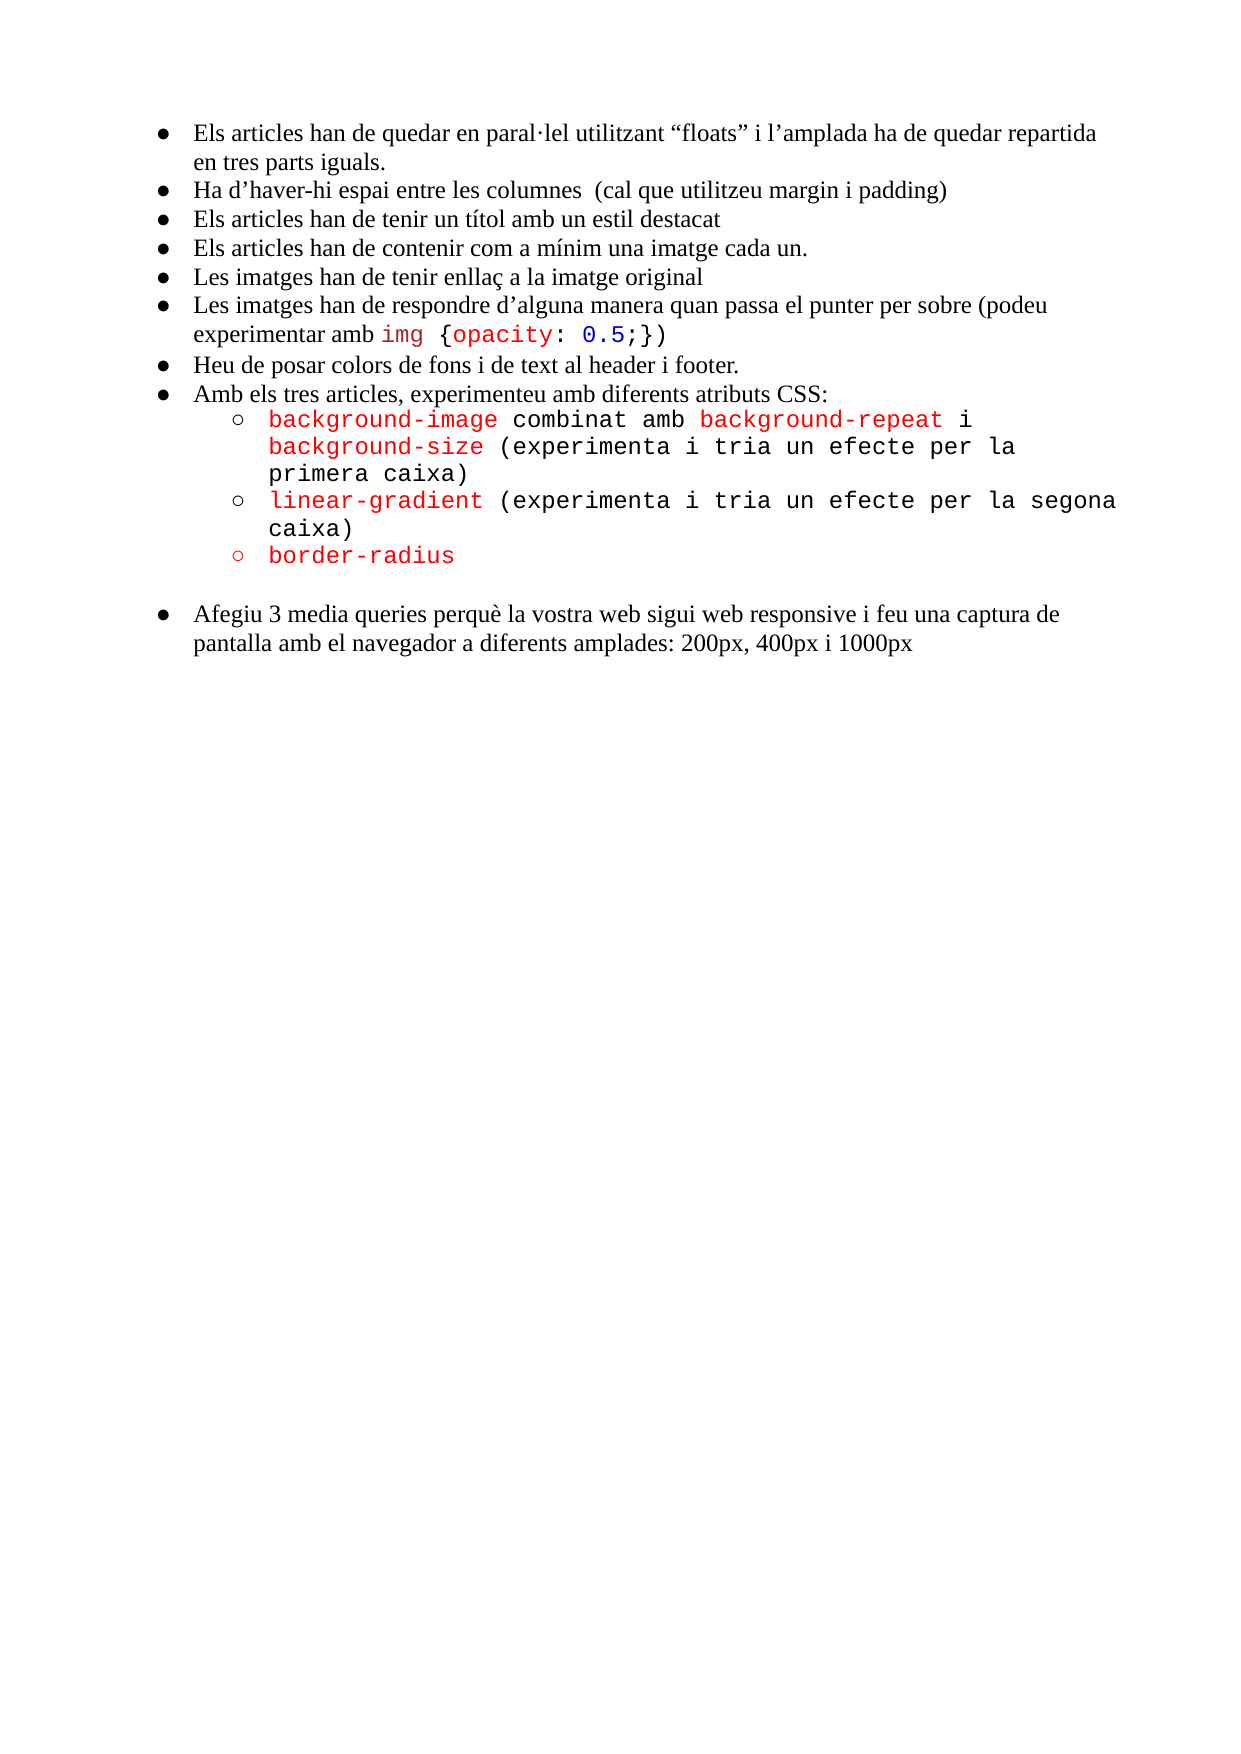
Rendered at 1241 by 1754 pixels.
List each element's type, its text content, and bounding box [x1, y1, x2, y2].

list Els articles han de tenir un títol amb un estil destacat [156, 204, 1122, 233]
list Les imatges han de tenir enllaç a la imatge original [156, 262, 1122, 291]
list border-radius [231, 543, 1122, 571]
list background-image combinat amb background-repeat i background-size (experimenta i tria un efecte per la primera caixa) [231, 407, 1122, 489]
list Heu de posar colors de fons i de text al header i footer. [156, 350, 1122, 379]
list linear-gradient (experimenta i tria un efecte per la segona caixa) [231, 489, 1122, 543]
list Els articles han de quedar en paral·lel utilitzant “floats” i l’amplada ha de quedar repartida en tres parts iguals. [156, 118, 1122, 176]
list Afegiu 3 media queries perquè la vostra web sigui web responsive i feu una captura de pantalla amb el navegador a diferents amplades: 200px, 400px i 1000px [156, 599, 1122, 657]
list Les imatges han de respondre d’alguna manera quan passa el punter per sobre (podeu experimentar amb img {opacity: 0.5;}) [156, 291, 1122, 350]
list Ha d’haver-hi espai entre les columnes (cal que utilitzeu margin i padding) [156, 176, 1122, 204]
list Els articles han de contenir com a mínim una imatge cada un. [156, 233, 1122, 262]
list Amb els tres articles, experimenteu amb diferents atributs CSS: [156, 379, 1122, 407]
